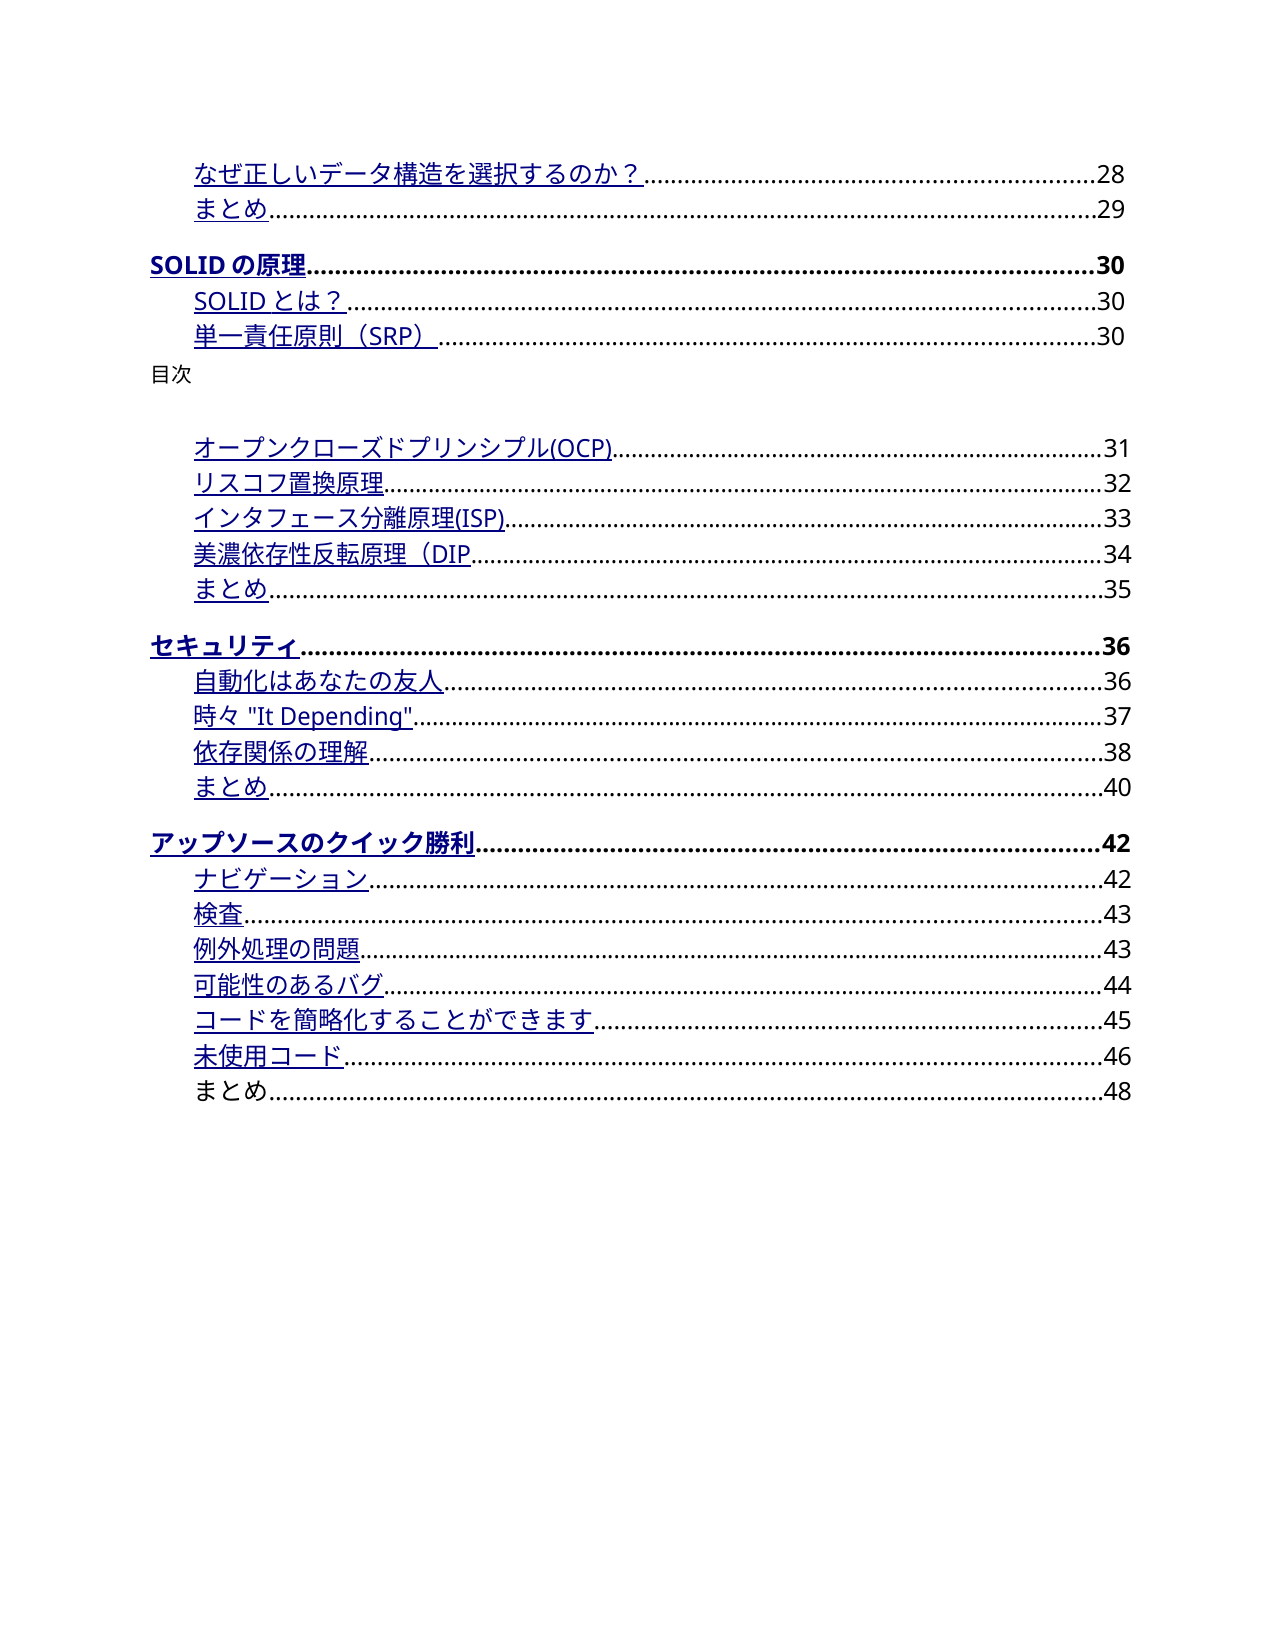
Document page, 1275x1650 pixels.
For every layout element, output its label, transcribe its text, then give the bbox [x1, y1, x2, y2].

text 未使用コード 46 [193, 1038, 1275, 1072]
text オープンクローズドプリンシプル(OCP) 31 [193, 430, 1275, 464]
text 検査 43 [193, 897, 1275, 931]
text なぜ正しいデータ構造を選択するのか？ 28 [193, 156, 1275, 190]
text SOLIDとは？ 30 [193, 283, 1275, 317]
text 美濃依存性反転原理（DIP 34 [193, 537, 1275, 571]
text 単一責任原則（SRP） 30 [193, 319, 1275, 353]
text インタフェース分離原理(ISP) 33 [193, 501, 1275, 535]
text アップソースのクイック勝利 42 [150, 826, 1275, 860]
text まとめ 35 [193, 572, 1275, 606]
text SOLIDの原理 30 [150, 248, 1275, 282]
text 時々 "It Depending" 37 [193, 699, 1275, 733]
text 例外処理の問題 43 [193, 932, 1275, 966]
text 依存関係の理解 38 [193, 734, 1275, 768]
text リスコフ置換原理 32 [193, 466, 1275, 500]
text 目次 [150, 360, 1275, 388]
text セキュリティ 36 [150, 628, 1275, 662]
text コードを簡略化することができます 45 [193, 1003, 1275, 1037]
text 自動化はあなたの友人 36 [193, 663, 1275, 698]
text ナビゲーション 42 [193, 861, 1275, 895]
text まとめ 48 [193, 1074, 1275, 1108]
text まとめ 40 [193, 770, 1275, 804]
text 可能性のあるバグ 44 [193, 968, 1275, 1002]
text まとめ 29 [193, 192, 1275, 226]
